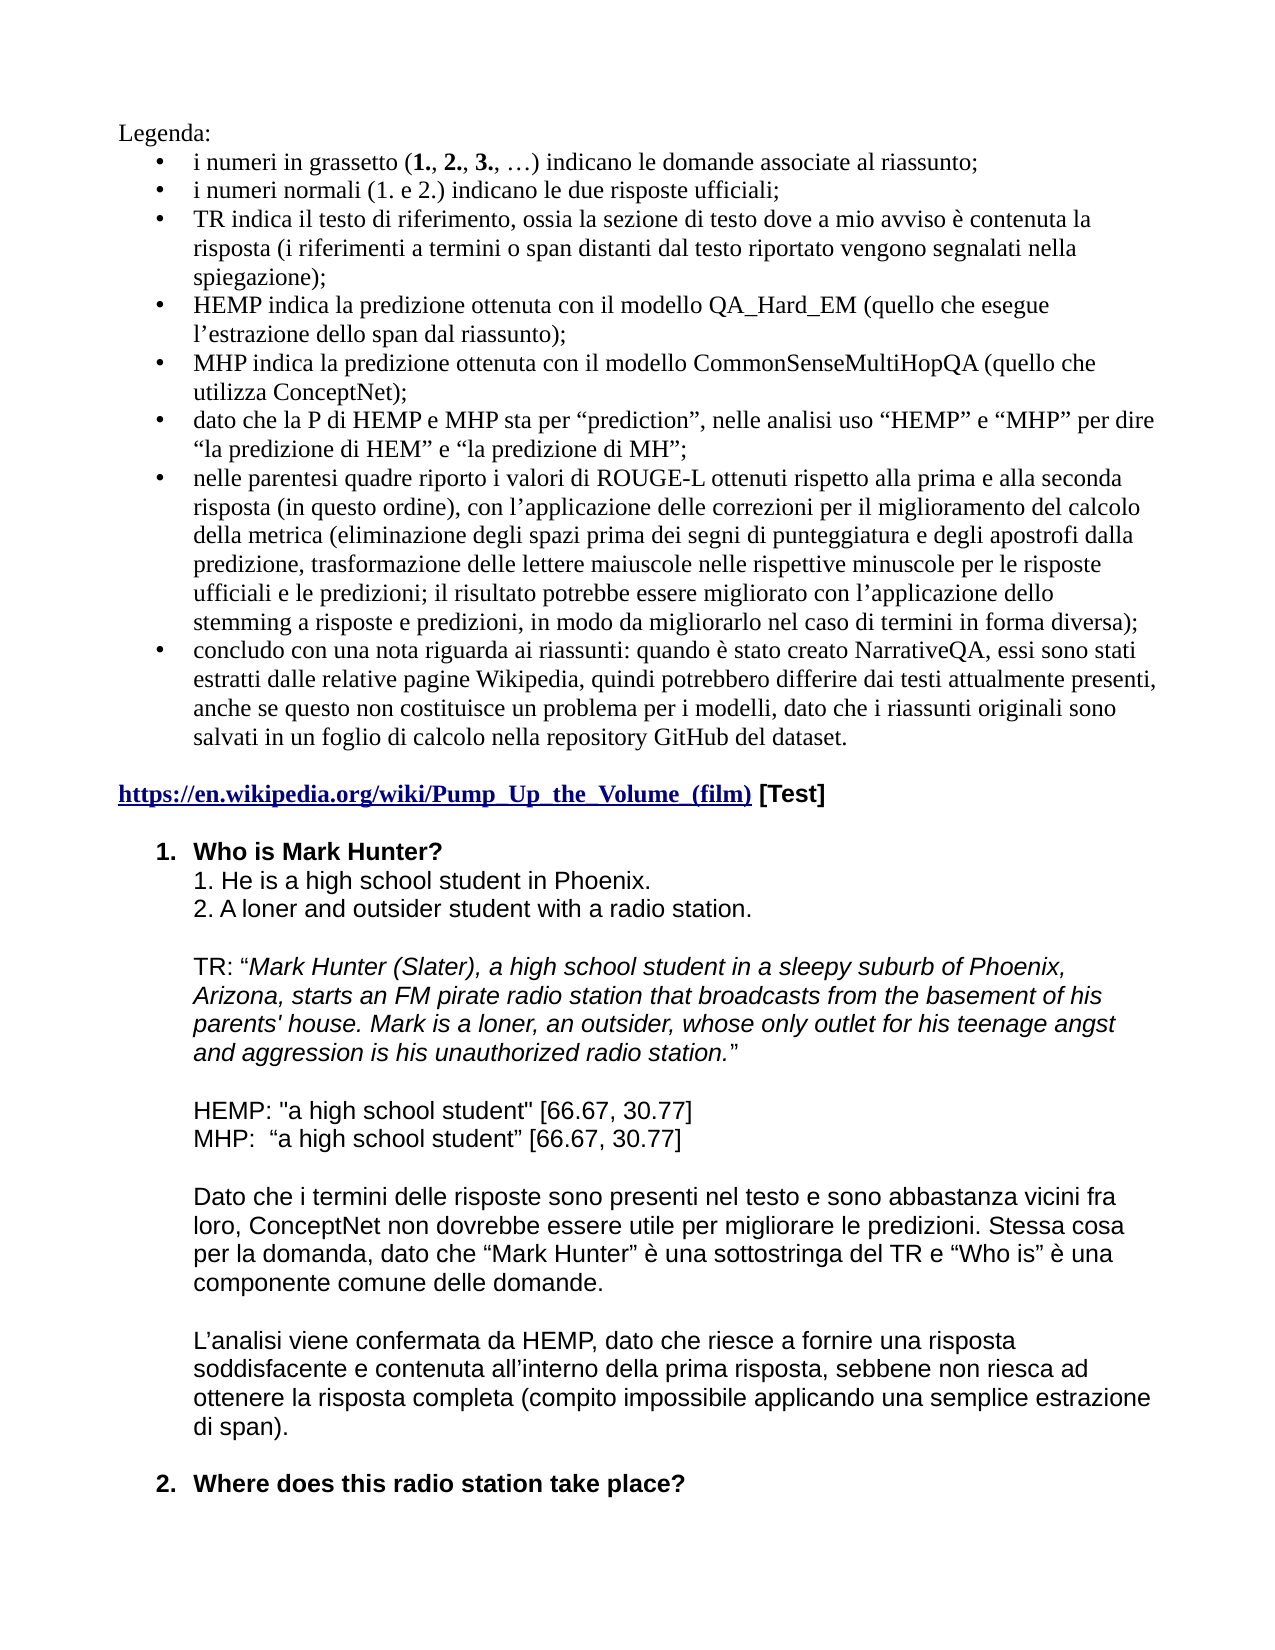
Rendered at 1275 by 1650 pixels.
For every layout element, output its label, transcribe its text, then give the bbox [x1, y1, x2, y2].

list dato che la P di HEMP e MHP sta per “prediction”, nelle analisi uso “HEMP” e “MHP” per dire “la predizione di HEM” e “la predizione di MH”; [156, 406, 1157, 463]
text https://en.wikipedia.org/wiki/Pump_Up_the_Volume_(film) [Test] [118, 779, 1157, 837]
list HEMP indica la predizione ottenuta con il modello QA_Hard_EM (quello che esegue l’estrazione dello span dal riassunto); [156, 291, 1157, 348]
list TR indica il testo di riferimento, ossia la sezione di testo dove a mio avviso è contenuta la risposta (i riferimenti a termini o span distanti dal testo riportato vengono segnalati nella spiegazione); [156, 204, 1157, 291]
list concludo con una nota riguarda ai riassunti: quando è stato creato NarrativeQA, essi sono stati estratti dalle relative pagine Wikipedia, quindi potrebbero differire dai testi attualmente presenti, anche se questo non costituisce un problema per i modelli, dato che i riassunti originali sono salvati in un foglio di calcolo nella repository GitHub del dataset. [156, 636, 1157, 751]
text Legenda: [118, 118, 1157, 147]
list Where does this radio station take place? [156, 1469, 1157, 1498]
list 1. He is a high school student in Phoenix. 2. A loner and outsider student with a radio station. TR: “Mark Hunter (Slater), a high school student in a sleepy suburb of Phoenix, Arizona, starts an FM pirate radio station that broadcasts from the basement of his parents' house. Mark is a loner, an outsider, whose only outlet for his teenage angst and aggression is his unauthorized radio station.” HEMP: "a high school student" [66.67, 30.77] MHP: “a high school student” [66.67, 30.77] Dato che i termini delle risposte sono presenti nel testo e sono abbastanza vicini fra loro, ConceptNet non dovrebbe essere utile per migliorare le predizioni. Stessa cosa per la domanda, dato che “Mark Hunter” è una sottostringa del TR e “Who is” è una componente comune delle domande. L’analisi viene confermata da HEMP, dato che riesce a fornire una risposta soddisfacente e contenuta all’interno della prima risposta, sebbene non riesca ad ottenere la risposta completa (compito impossibile applicando una semplice estrazione di span). [156, 866, 1157, 1469]
list Who is Mark Hunter? [156, 837, 1157, 866]
list nelle parentesi quadre riporto i valori di ROUGE-L ottenuti rispetto alla prima e alla seconda risposta (in questo ordine), con l’applicazione delle correzioni per il miglioramento del calcolo della metrica (eliminazione degli spazi prima dei segni di punteggiatura e degli apostrofi dalla predizione, trasformazione delle lettere maiuscole nelle rispettive minuscole per le risposte ufficiali e le predizioni; il risultato potrebbe essere migliorato con l’applicazione dello stemming a risposte e predizioni, in modo da migliorarlo nel caso di termini in forma diversa); [156, 463, 1157, 636]
list MHP indica la predizione ottenuta con il modello CommonSenseMultiHopQA (quello che utilizza ConceptNet); [156, 348, 1157, 406]
list i numeri in grassetto (1., 2., 3., …) indicano le domande associate al riassunto; [156, 147, 1157, 176]
list i numeri normali (1. e 2.) indicano le due risposte ufficiali; [156, 176, 1157, 204]
